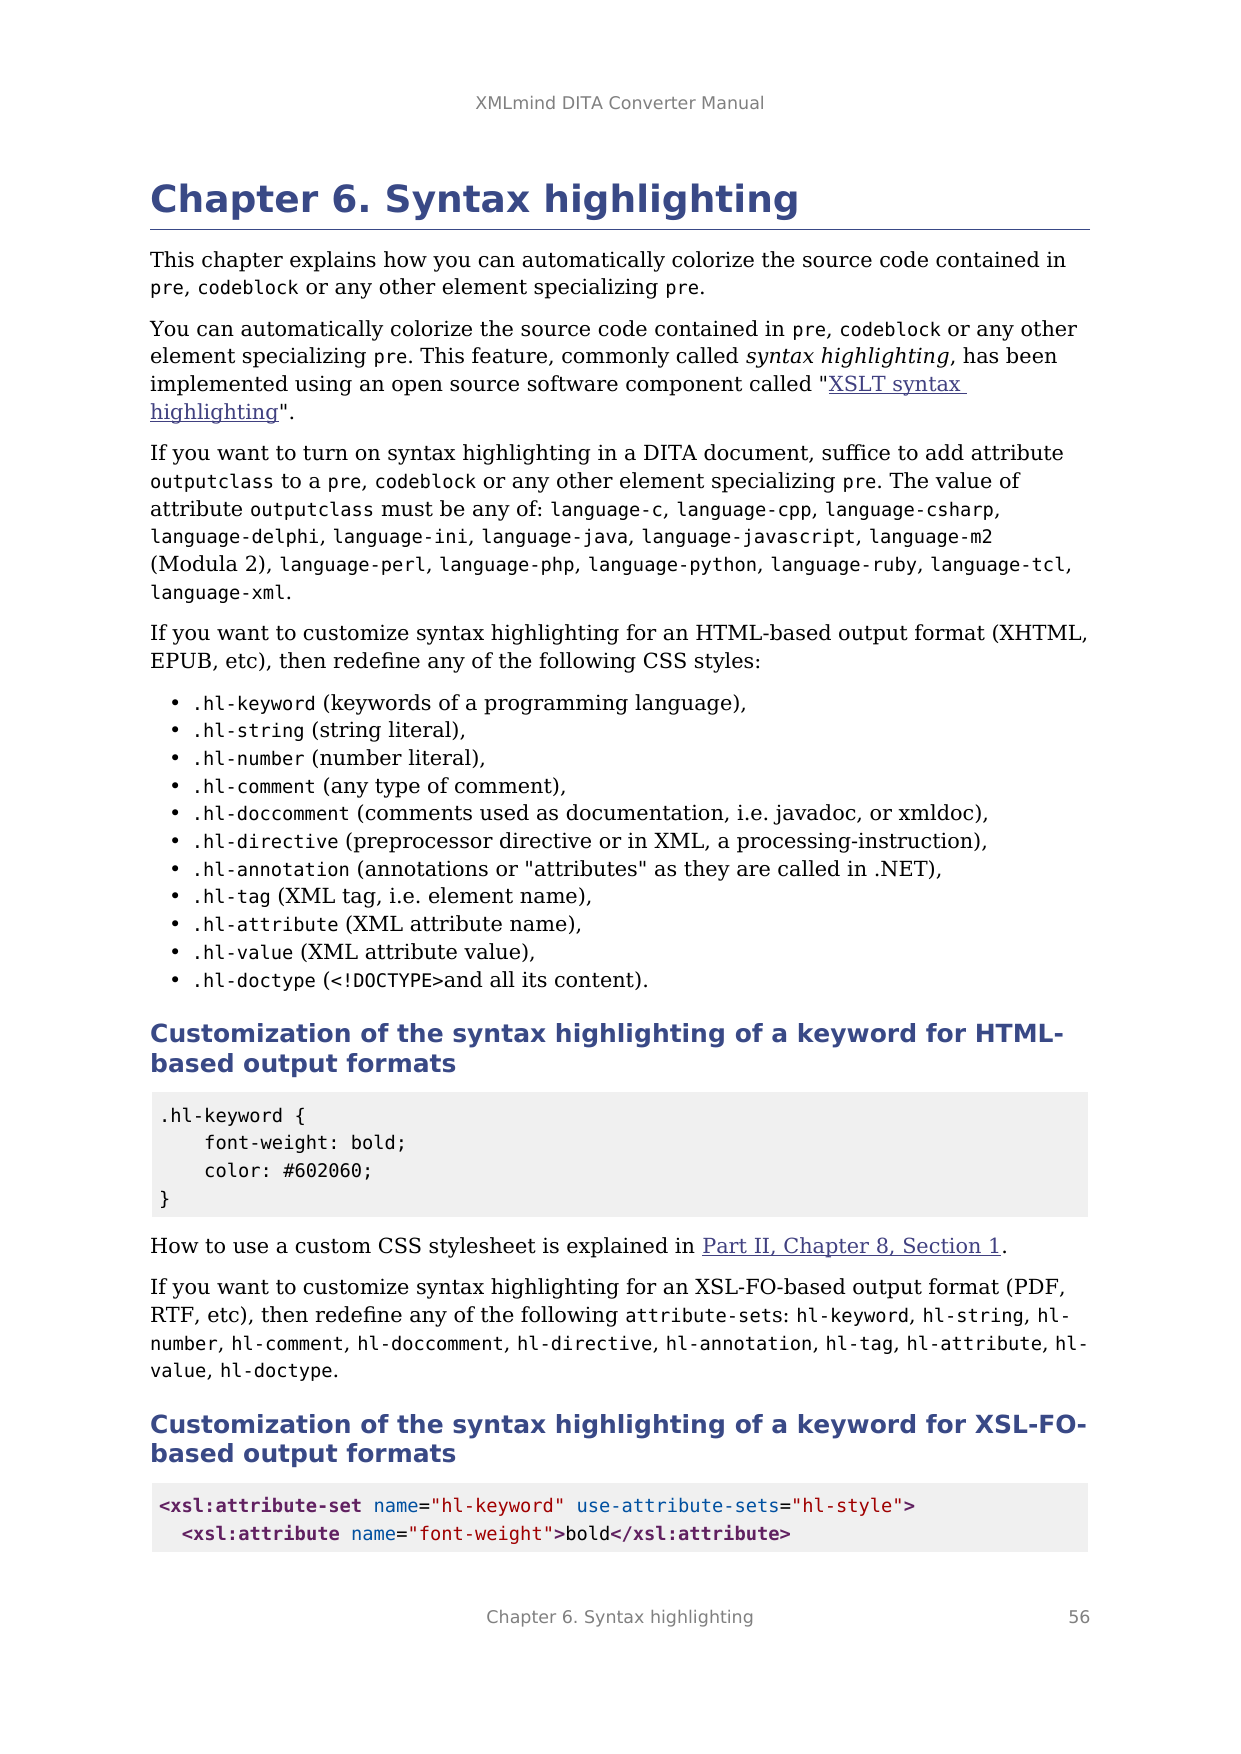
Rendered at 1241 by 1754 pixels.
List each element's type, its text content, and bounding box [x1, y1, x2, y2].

text Customization of the syntax highlighting of a keyword for XSL-FO-based output formats [150, 1411, 1090, 1469]
text If you want to customize syntax highlighting for an HTML-based output format (XHTML, EPUB, etc), then redefine any of the following CSS styles: [150, 618, 1090, 673]
list .hl-attribute (XML attribute name), [150, 909, 1090, 937]
subtitle Chapter 6. Syntax highlighting [150, 178, 1090, 229]
list .hl-comment (any type of comment), [150, 770, 1090, 798]
text This chapter explains how you can automatically colorize the source code contained in pre, codeblock or any other element specializing pre. [150, 244, 1090, 300]
list .hl-number (number literal), [150, 743, 1090, 770]
text You can automatically colorize the source code contained in pre, codeblock or any other element specializing pre. This feature, commonly called syntax highlighting, has been implemented using an open source software component called "XSLT syntax highlighting". [150, 313, 1090, 424]
text Customization of the syntax highlighting of a keyword for HTML-based output formats [150, 1020, 1090, 1078]
text <xsl:attribute-set name="hl-keyword" use-attribute-sets="hl-style"> <xsl:attribute name="font-weight">bold</xsl:attribute> [152, 1483, 1088, 1552]
list .hl-doctype (<!DOCTYPE>and all its content). [150, 964, 1090, 992]
list .hl-doccomment (comments used as documentation, i.e. javadoc, or xmldoc), [150, 798, 1090, 826]
list .hl-value (XML attribute value), [150, 937, 1090, 964]
list .hl-annotation (annotations or "attributes" as they are called in .NET), [150, 853, 1090, 881]
text How to use a custom CSS stylesheet is explained in Part II, Chapter 8, Section 1. [150, 1231, 1090, 1258]
text .hl-keyword { font-weight: bold; color: #602060; } [152, 1092, 1088, 1217]
text If you want to turn on syntax highlighting in a DITA document, suffice to add attribute outputclass to a pre, codeblock or any other element specializing pre. The value of attribute outputclass must be any of: language-c, language-cpp, language-csharp, language-delphi, language-ini, language-java, language-javascript, language-m2 (Modula 2), language-perl, language-php, language-python, language-ruby, language-tcl, language-xml. [150, 438, 1090, 604]
list .hl-tag (XML tag, i.e. element name), [150, 881, 1090, 909]
list .hl-string (string literal), [150, 715, 1090, 743]
list .hl-directive (preprocessor directive or in XML, a processing-instruction), [150, 826, 1090, 853]
list .hl-keyword (keywords of a programming language), [150, 687, 1090, 715]
text If you want to customize syntax highlighting for an XSL-FO-based output format (PDF, RTF, etc), then redefine any of the following attribute-sets: hl-keyword, hl-string, hl-number, hl-comment, hl-doccomment, hl-directive, hl-annotation, hl-tag, hl-attribute, hl-value, hl-doctype. [150, 1272, 1090, 1383]
